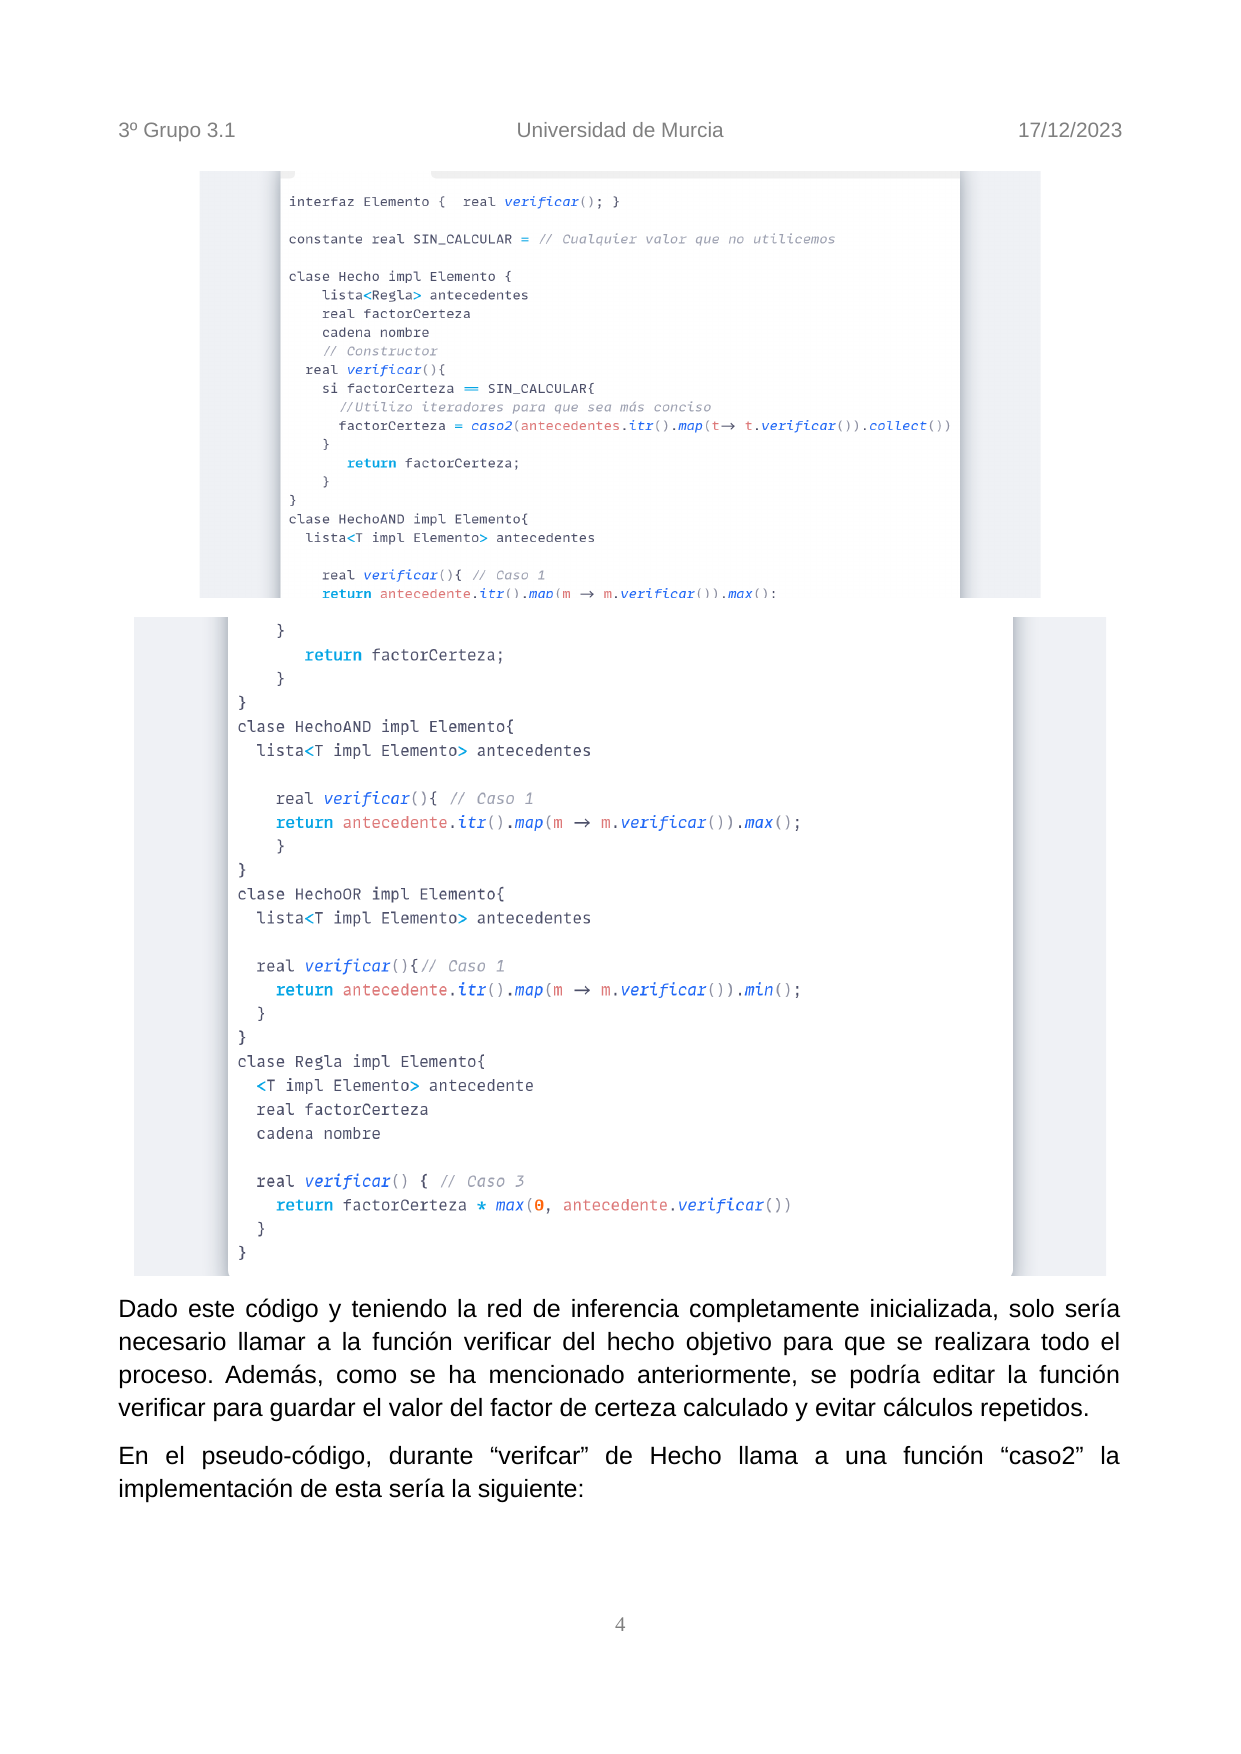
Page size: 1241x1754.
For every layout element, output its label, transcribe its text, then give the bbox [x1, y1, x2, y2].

picture [362, 1194, 879, 1276]
picture [396, 171, 844, 265]
text En el pseudo-código, durante “verifcar” de Hecho llama a una función “caso2” la implementación de esta sería la siguiente: [118, 1441, 1122, 1503]
text Dado este código y teniendo la red de inferencia completamente inicializada, solo sería necesario llamar a la función verificar del hecho objetivo para que se realizara todo el proceso. Además, como se ha mencionado anteriormente, se podría editar la función verificar para guardar el valor del factor de certeza calculado y evitar cálculos repetidos. [118, 1294, 1122, 1422]
